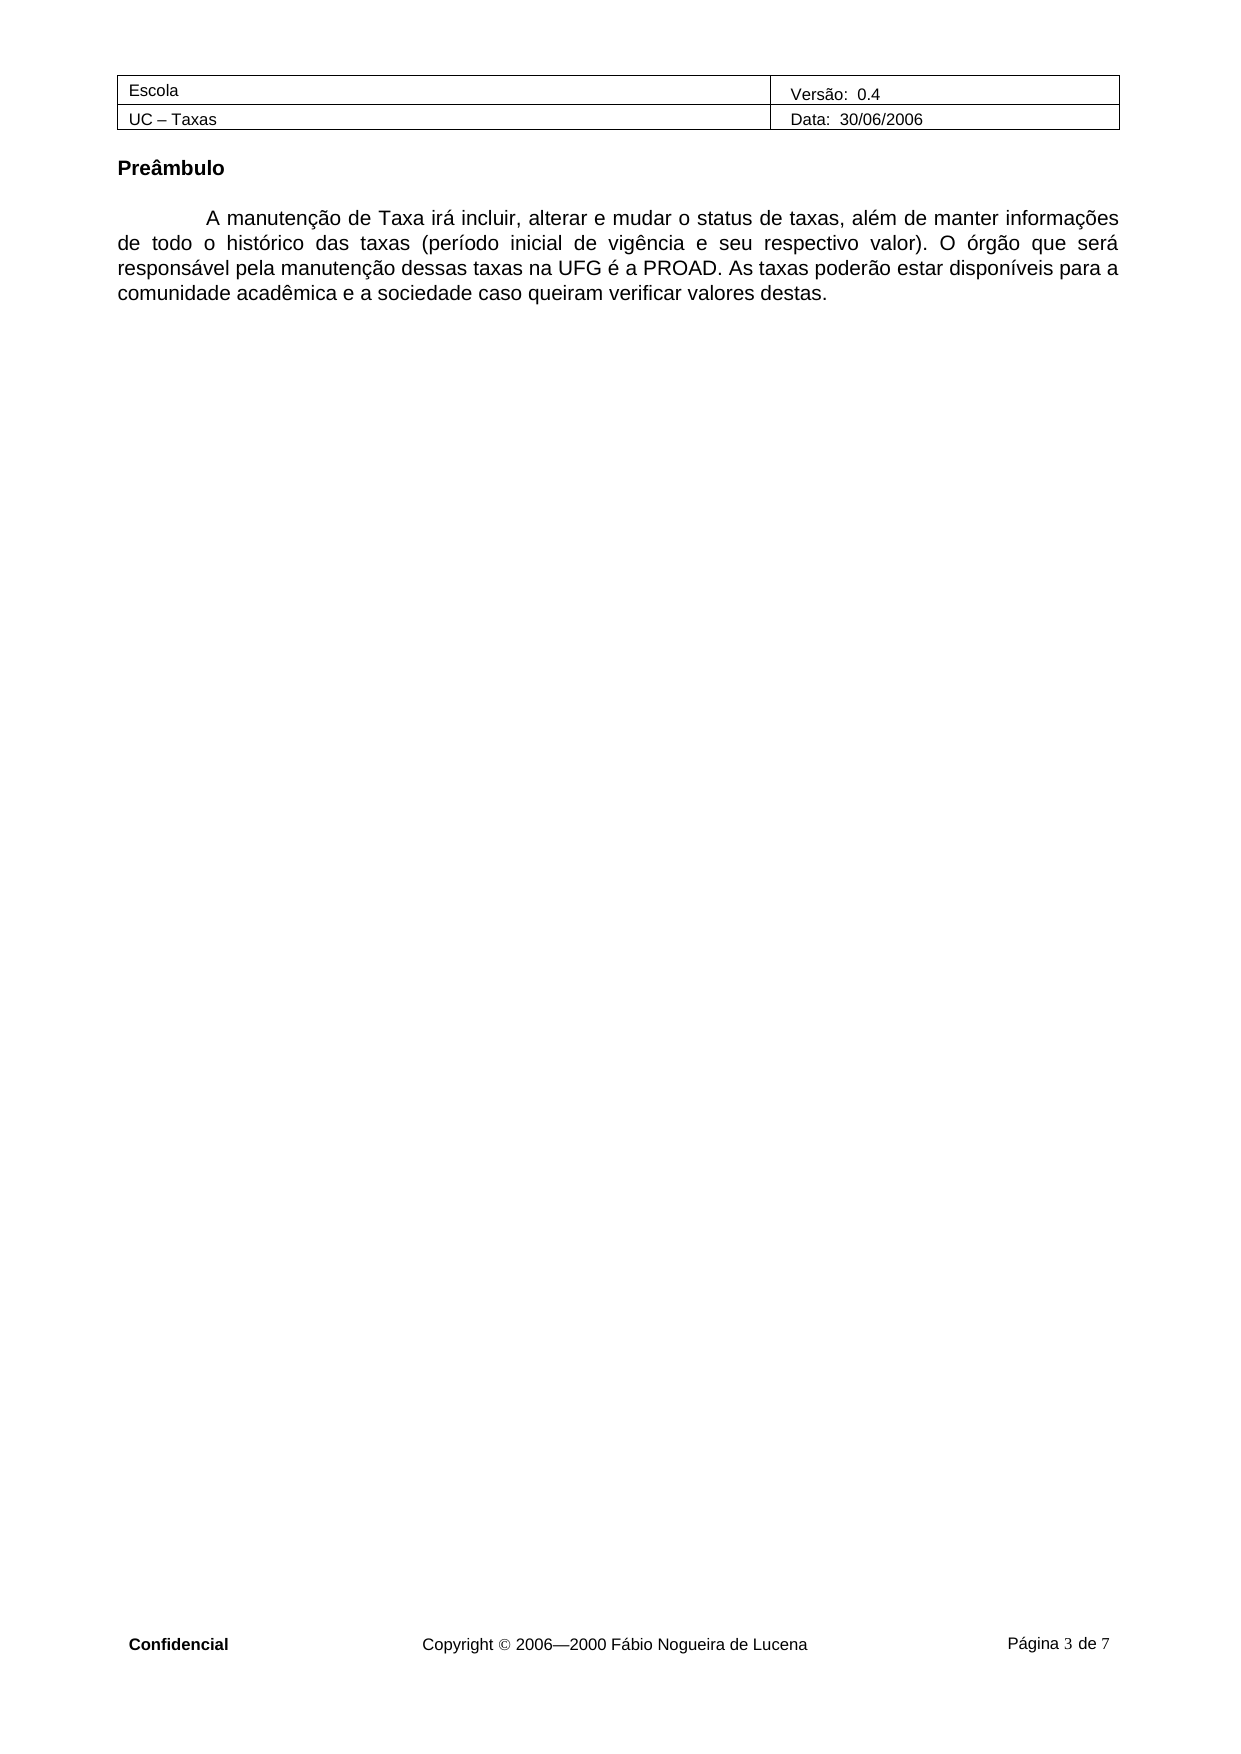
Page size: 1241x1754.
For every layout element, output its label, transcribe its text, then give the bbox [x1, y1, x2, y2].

text A manutenção de Taxa irá incluir, alterar e mudar o status de taxas, além de manter informações de todo o histórico das taxas (período inicial de vigência e seu respectivo valor). O órgão que será responsável pela manutenção dessas taxas na UFG é a PROAD. As taxas poderão estar disponíveis para a comunidade acadêmica e a sociedade caso queiram verificar valores destas. [117, 204, 1120, 304]
text Preâmbulo [117, 154, 1120, 179]
